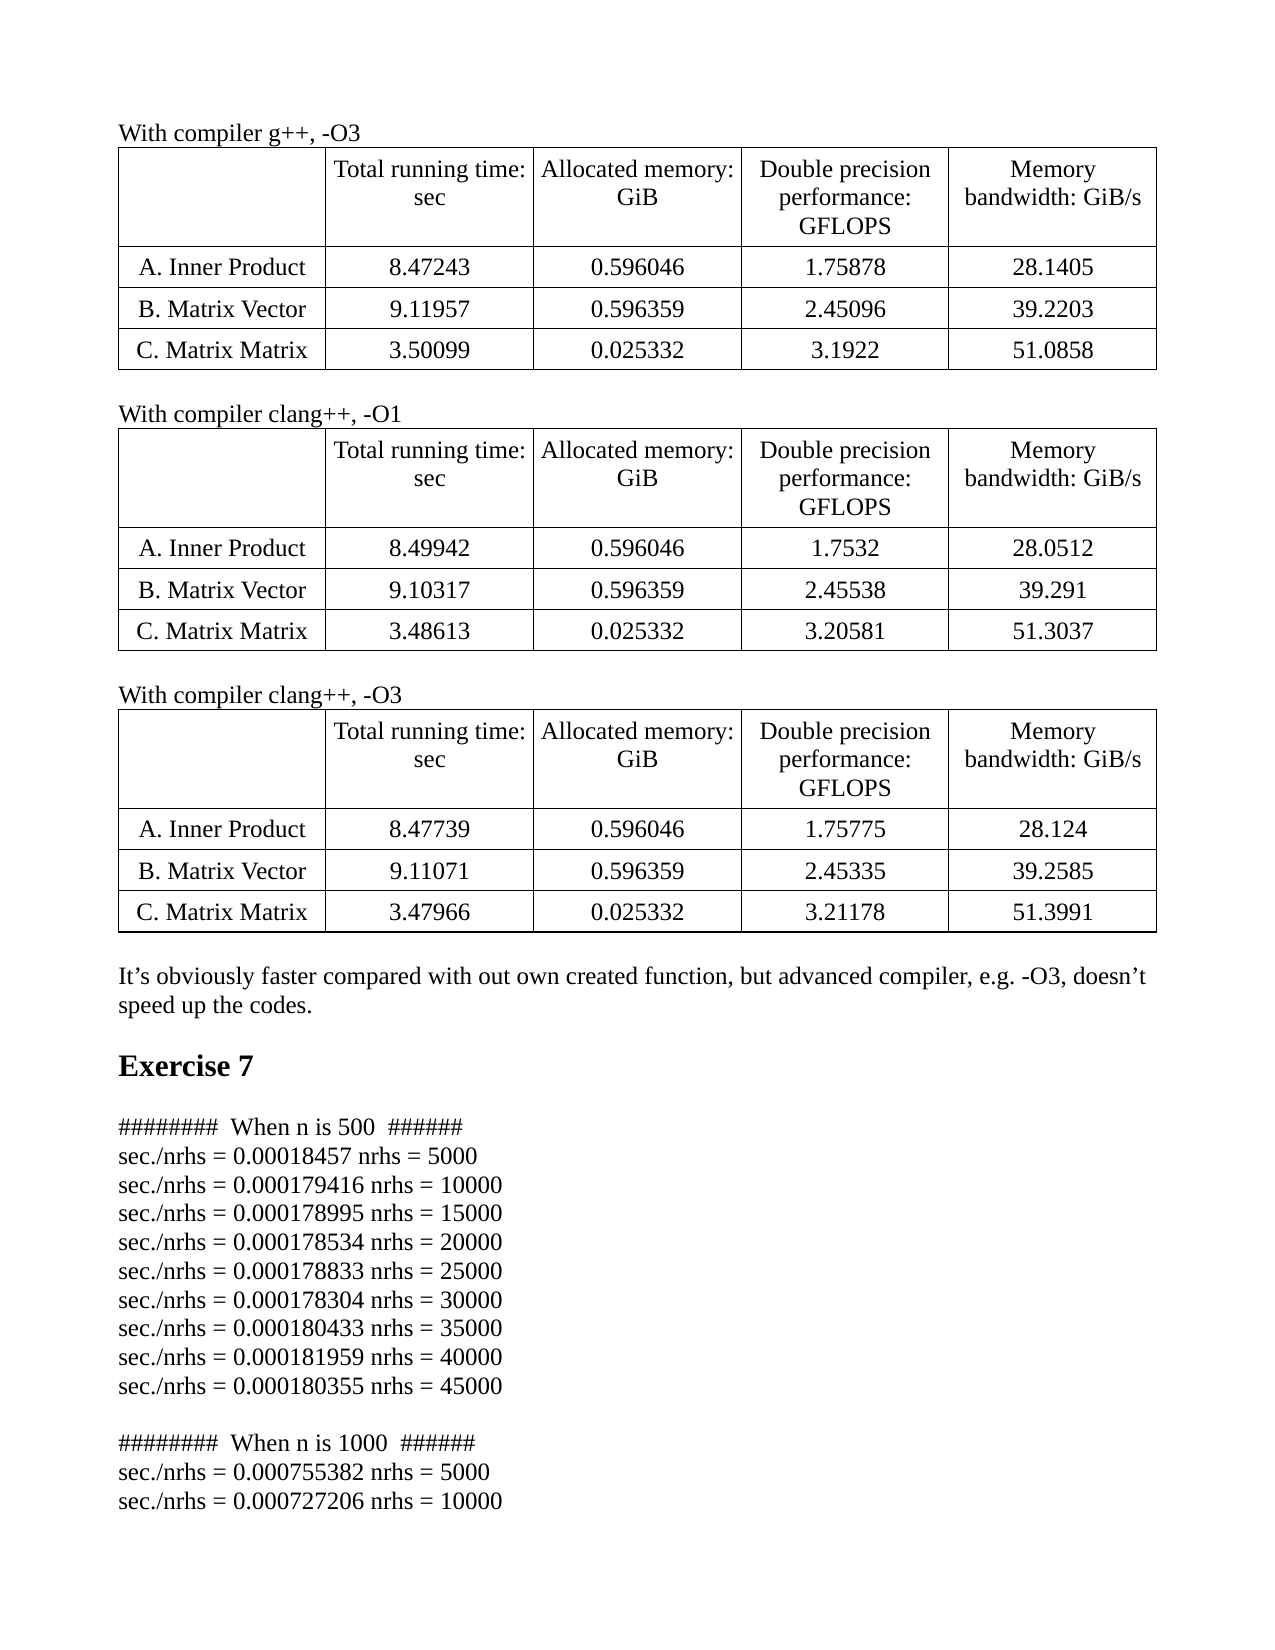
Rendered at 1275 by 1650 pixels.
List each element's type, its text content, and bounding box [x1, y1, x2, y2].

table_cell 2.45096 [742, 288, 948, 328]
table_header Double precision performance: GFLOPS [742, 148, 948, 246]
text sec./nrhs = 0.000179416 nrhs = 10000 [118, 1170, 1157, 1198]
table_cell 0.025332 [534, 329, 741, 369]
text sec./nrhs = 0.000727206 nrhs = 10000 [118, 1486, 1157, 1515]
table_cell 3.48613 [326, 610, 533, 650]
table_header [119, 148, 325, 246]
table_cell 0.596359 [534, 850, 741, 890]
table_cell C. Matrix Matrix [119, 610, 325, 650]
table_header Double precision performance: GFLOPS [742, 429, 948, 527]
table_header Total running time: sec [326, 710, 533, 808]
table_cell A. Inner Product [119, 528, 325, 568]
table_cell 9.11957 [326, 288, 533, 328]
table_cell 39.2203 [949, 288, 1156, 328]
table_cell 0.025332 [534, 891, 741, 931]
text sec./nrhs = 0.000178534 nrhs = 20000 [118, 1227, 1157, 1256]
table_cell 1.75878 [742, 247, 948, 287]
table_cell 28.124 [949, 809, 1156, 849]
table_header Total running time: sec [326, 148, 533, 246]
table_cell 3.20581 [742, 610, 948, 650]
table_cell B. Matrix Vector [119, 850, 325, 890]
table_cell 28.0512 [949, 528, 1156, 568]
table_cell 3.47966 [326, 891, 533, 931]
table_cell 1.7532 [742, 528, 948, 568]
table_cell C. Matrix Matrix [119, 329, 325, 369]
table_cell B. Matrix Vector [119, 569, 325, 609]
table_cell 0.025332 [534, 610, 741, 650]
table_header Allocated memory: GiB [534, 148, 741, 246]
table_cell 0.596359 [534, 288, 741, 328]
table_cell 0.596359 [534, 569, 741, 609]
text sec./nrhs = 0.000180355 nrhs = 45000 [118, 1371, 1157, 1400]
table_cell A. Inner Product [119, 809, 325, 849]
text It’s obviously faster compared with out own created function, but advanced compiler, e.g. -O3, doesn’t speed up the codes. [118, 961, 1157, 1019]
table_cell 51.0858 [949, 329, 1156, 369]
text sec./nrhs = 0.000178304 nrhs = 30000 [118, 1285, 1157, 1313]
table_cell C. Matrix Matrix [119, 891, 325, 931]
table_header Memory bandwidth: GiB/s [949, 710, 1156, 808]
table_cell 2.45335 [742, 850, 948, 890]
table_cell 2.45538 [742, 569, 948, 609]
text With compiler clang++, -O1 [118, 399, 1157, 428]
table_cell 8.47739 [326, 809, 533, 849]
table_cell 39.291 [949, 569, 1156, 609]
table_cell 3.1922 [742, 329, 948, 369]
table_cell 0.596046 [534, 809, 741, 849]
table_header Total running time: sec [326, 429, 533, 527]
table_cell 51.3037 [949, 610, 1156, 650]
table_header [119, 429, 325, 527]
table_cell B. Matrix Vector [119, 288, 325, 328]
table_cell 51.3991 [949, 891, 1156, 931]
table_cell A. Inner Product [119, 247, 325, 287]
table_header [119, 710, 325, 808]
table_header Allocated memory: GiB [534, 429, 741, 527]
table_header Memory bandwidth: GiB/s [949, 148, 1156, 246]
text With compiler clang++, -O3 [118, 680, 1157, 709]
text sec./nrhs = 0.000178995 nrhs = 15000 [118, 1198, 1157, 1227]
text ######## When n is 500 ###### [118, 1112, 1157, 1141]
table_cell 39.2585 [949, 850, 1156, 890]
table_cell 8.49942 [326, 528, 533, 568]
table_header Memory bandwidth: GiB/s [949, 429, 1156, 527]
table_cell 1.75775 [742, 809, 948, 849]
table_cell 9.10317 [326, 569, 533, 609]
text sec./nrhs = 0.000181959 nrhs = 40000 [118, 1342, 1157, 1371]
table_cell 28.1405 [949, 247, 1156, 287]
table_cell 8.47243 [326, 247, 533, 287]
text Exercise 7 [118, 1047, 1157, 1083]
table_header Allocated memory: GiB [534, 710, 741, 808]
table_cell 3.50099 [326, 329, 533, 369]
text sec./nrhs = 0.000178833 nrhs = 25000 [118, 1256, 1157, 1285]
table_cell 0.596046 [534, 528, 741, 568]
text ######## When n is 1000 ###### [118, 1428, 1157, 1457]
text sec./nrhs = 0.000755382 nrhs = 5000 [118, 1457, 1157, 1486]
text With compiler g++, -O3 [118, 118, 1157, 147]
table_cell 3.21178 [742, 891, 948, 931]
table_header Double precision performance: GFLOPS [742, 710, 948, 808]
text sec./nrhs = 0.00018457 nrhs = 5000 [118, 1141, 1157, 1170]
table_cell 0.596046 [534, 247, 741, 287]
table_cell 9.11071 [326, 850, 533, 890]
text sec./nrhs = 0.000180433 nrhs = 35000 [118, 1313, 1157, 1342]
